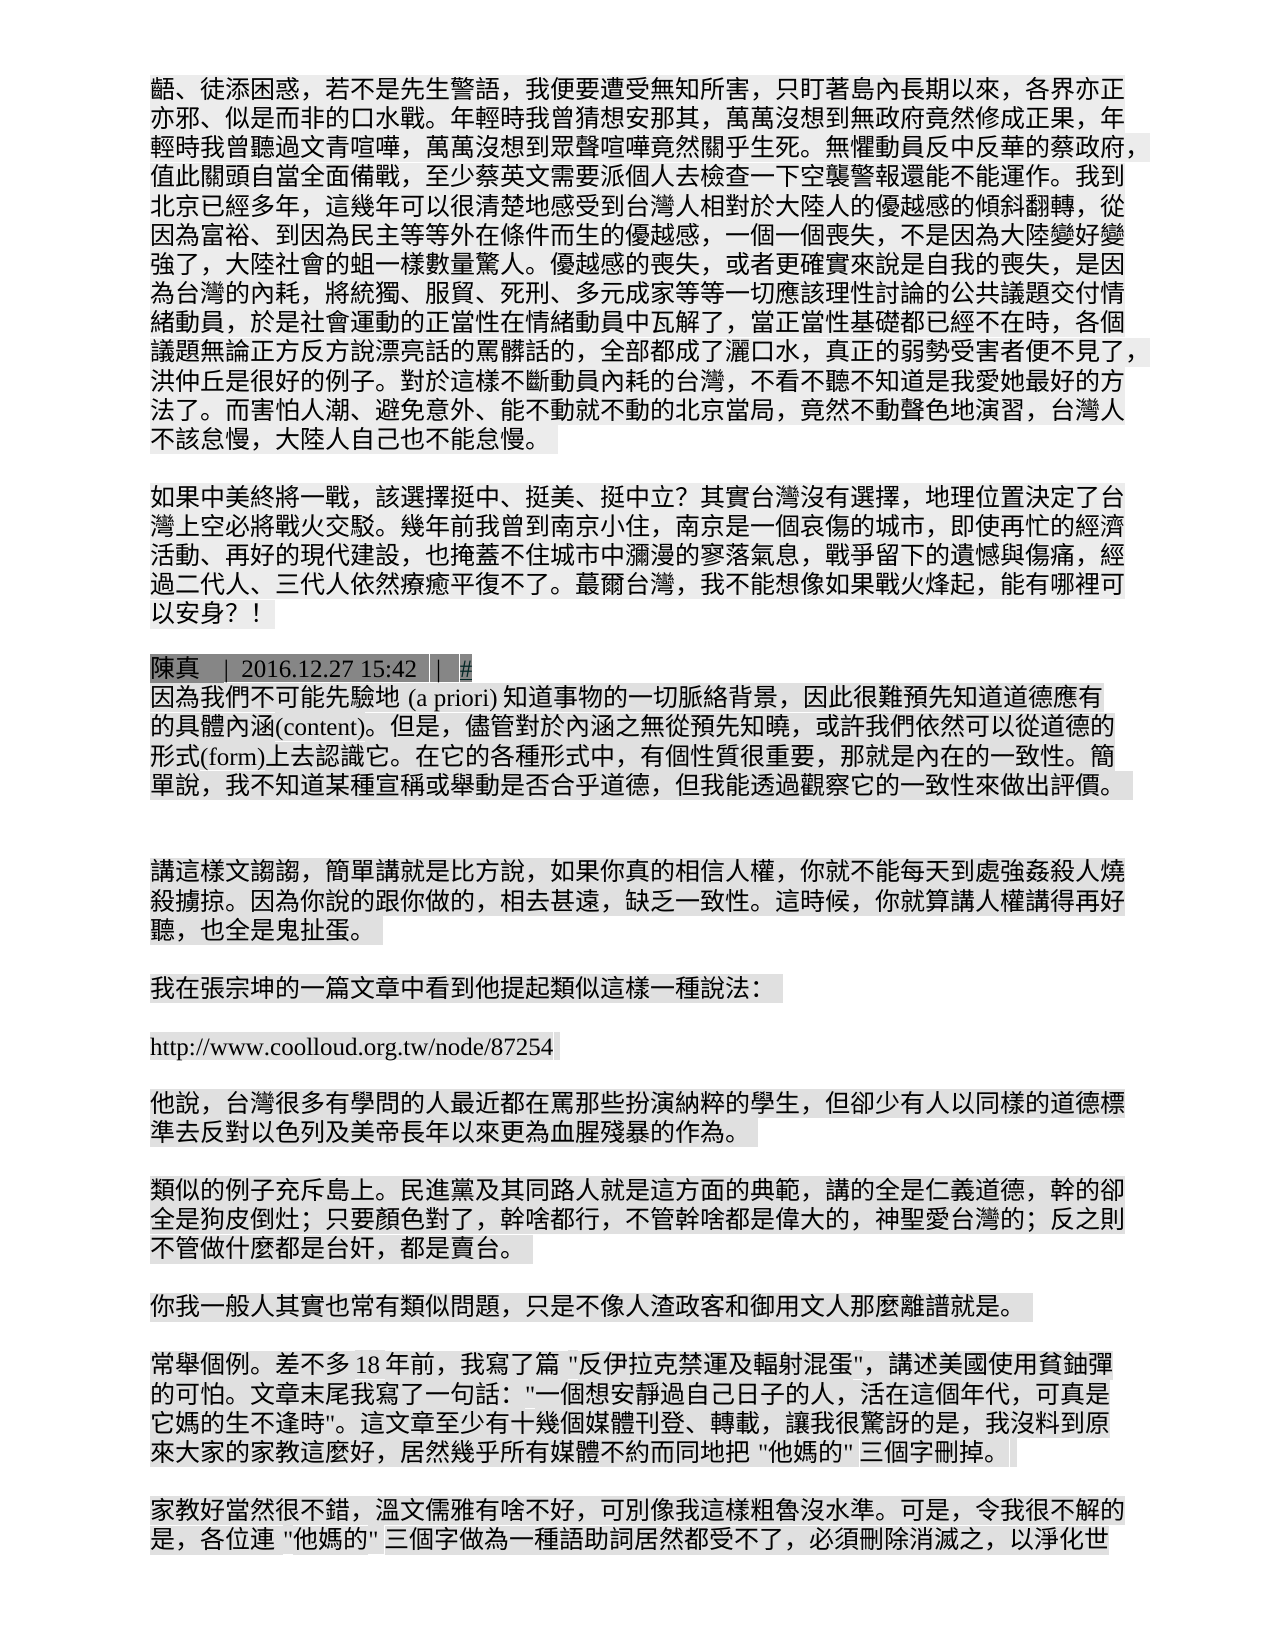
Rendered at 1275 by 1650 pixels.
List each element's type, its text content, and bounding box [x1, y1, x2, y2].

text 唐玉先生： 我是在北京的台灣人。先生說道： 「CCTV-4（中央电视台国际频道）的《海峡两岸》节目连续几天讨论到了“武统”问题，其它节目也有，将武统拿到台面上分析非常罕见，看大陆内部的态势和中美关系的发展，很多人预测2020年左右会动武。同室操戈，让人痛心，但似乎又别无他法，也许外力会帮助台湾涤清这些毒素。唉，希望看到的同胞早做准备，早寻安身之所。」 可以感到先生筆間情真意切卻又試圖輕淡，輕淡，想是出於善意的緣故。考慮到央視向來只做、只有官樣文章，加之CCTV-4肩負對外宣傳的任務，我這樣解讀先生所說，也許能再往實情逼進一步：連續幾天討論分析武統的節目，實際上他們並沒有在討論什麼，這不是討論，而是宣示，是儘可能地讓最多台灣民眾可以認識的宣示，「武統」已經提上進程，和平統一的可能性趨近於零。 上個禮拜北京因為霧霾啟動紅色預警，說來北京過去的霧霾較之上週嚴重的比比皆是，卻從來沒有如此嚴陣以待的預警過，在預警開始的前一天來自多個管道的手機通知、預警開始後學校停課、道路限行。事後和朋友聊起，我倆不約而同模糊地感到這太像演習了，藉著霧霾預警理順訊息推播、應急措施，同一程序完全可以套用在其他情境，比如戰爭空襲。而在數月前，北京四環外也曾有過防空警報系統試鳴演習，當時四環以裡上班的、上學的、買菜的一如往常，如果不是注意新聞便沒有任何影響。眼下台灣無意願、無準備、無實力攻打大陸，北京城內的演習不會是針對台灣而來，前後幾個月偌大北京必須整個動起來，局勢遠比兩岸同室操戈還要複雜、嚴峻得多。 似乎中南海的思路是，先武統台灣以增加應戰美日的勝率。現在我也零散讀些軍事、武器、戰略的網路分析文章，其實我是對此全然陌生也毫無興趣的人，那些分析讀來往往備感齟齬、徒添困惑，若不是先生警語，我便要遭受無知所害，只盯著島內長期以來，各界亦正亦邪、似是而非的口水戰。年輕時我曾猜想安那其，萬萬沒想到無政府竟然修成正果，年輕時我曾聽過文青喧嘩，萬萬沒想到眾聲喧嘩竟然關乎生死。無懼動員反中反華的蔡政府，值此關頭自當全面備戰，至少蔡英文需要派個人去檢查一下空襲警報還能不能運作。我到北京已經多年，這幾年可以很清楚地感受到台灣人相對於大陸人的優越感的傾斜翻轉，從因為富裕、到因為民主等等外在條件而生的優越感，一個一個喪失，不是因為大陸變好變強了，大陸社會的蛆一樣數量驚人。優越感的喪失，或者更確實來說是自我的喪失，是因為台灣的內耗，將統獨、服貿、死刑、多元成家等等一切應該理性討論的公共議題交付情緒動員，於是社會運動的正當性在情緒動員中瓦解了，當正當性基礎都已經不在時，各個議題無論正方反方說漂亮話的罵髒話的，全部都成了灑口水，真正的弱勢受害者便不見了，洪仲丘是很好的例子。對於這樣不斷動員內耗的台灣，不看不聽不知道是我愛她最好的方法了。而害怕人潮、避免意外、能不動就不動的北京當局，竟然不動聲色地演習，台灣人不該怠慢，大陸人自己也不能怠慢。 如果中美終將一戰，該選擇挺中、挺美、挺中立？其實台灣沒有選擇，地理位置決定了台灣上空必將戰火交駁。幾年前我曾到南京小住，南京是一個哀傷的城市，即使再忙的經濟活動、再好的現代建設，也掩蓋不住城市中瀰漫的寥落氣息，戰爭留下的遺憾與傷痛，經過二代人、三代人依然療癒平復不了。蕞爾台灣，我不能想像如果戰火烽起，能有哪裡可以安身？！ [150, 75, 1125, 629]
text 陳真 | 2016.12.27 15:42 | # [150, 654, 1125, 683]
text 因為我們不可能先驗地 (a priori) 知道事物的一切脈絡背景，因此很難預先知道道德應有的具體內涵(content)。但是，儘管對於內涵之無從預先知曉，或許我們依然可以從道德的形式(form)上去認識它。在它的各種形式中，有個性質很重要，那就是內在的一致性。簡單說，我不知道某種宣稱或舉動是否合乎道德，但我能透過觀察它的一致性來做出評價。 講這樣文謅謅，簡單講就是比方說，如果你真的相信人權，你就不能每天到處強姦殺人燒殺擄掠。因為你說的跟你做的，相去甚遠，缺乏一致性。這時候，你就算講人權講得再好聽，也全是鬼扯蛋。 我在張宗坤的一篇文章中看到他提起類似這樣一種說法： http://www.coolloud.org.tw/node/87254 他說，台灣很多有學問的人最近都在罵那些扮演納粹的學生，但卻少有人以同樣的道德標準去反對以色列及美帝長年以來更為血腥殘暴的作為。 類似的例子充斥島上。民進黨及其同路人就是這方面的典範，講的全是仁義道德，幹的卻全是狗皮倒灶；只要顏色對了，幹啥都行，不管幹啥都是偉大的，神聖愛台灣的；反之則不管做什麼都是台奸，都是賣台。 你我一般人其實也常有類似問題，只是不像人渣政客和御用文人那麼離譜就是。 常舉個例。差不多18年前，我寫了篇 "反伊拉克禁運及輻射混蛋"，講述美國使用貧鈾彈的可怕。文章末尾我寫了一句話："一個想安靜過自己日子的人，活在這個年代，可真是它媽的生不逢時"。這文章至少有十幾個媒體刊登、轉載，讓我很驚訝的是，我沒料到原來大家的家教這麼好，居然幾乎所有媒體不約而同地把 "他媽的" 三個字刪掉。 家教好當然很不錯，溫文儒雅有啥不好，可別像我這樣粗魯沒水準。可是，令我很不解的是，各位連 "他媽的" 三個字做為一種語助詞居然都受不了，必須刪除消滅之，以淨化世 [150, 683, 1125, 1555]
